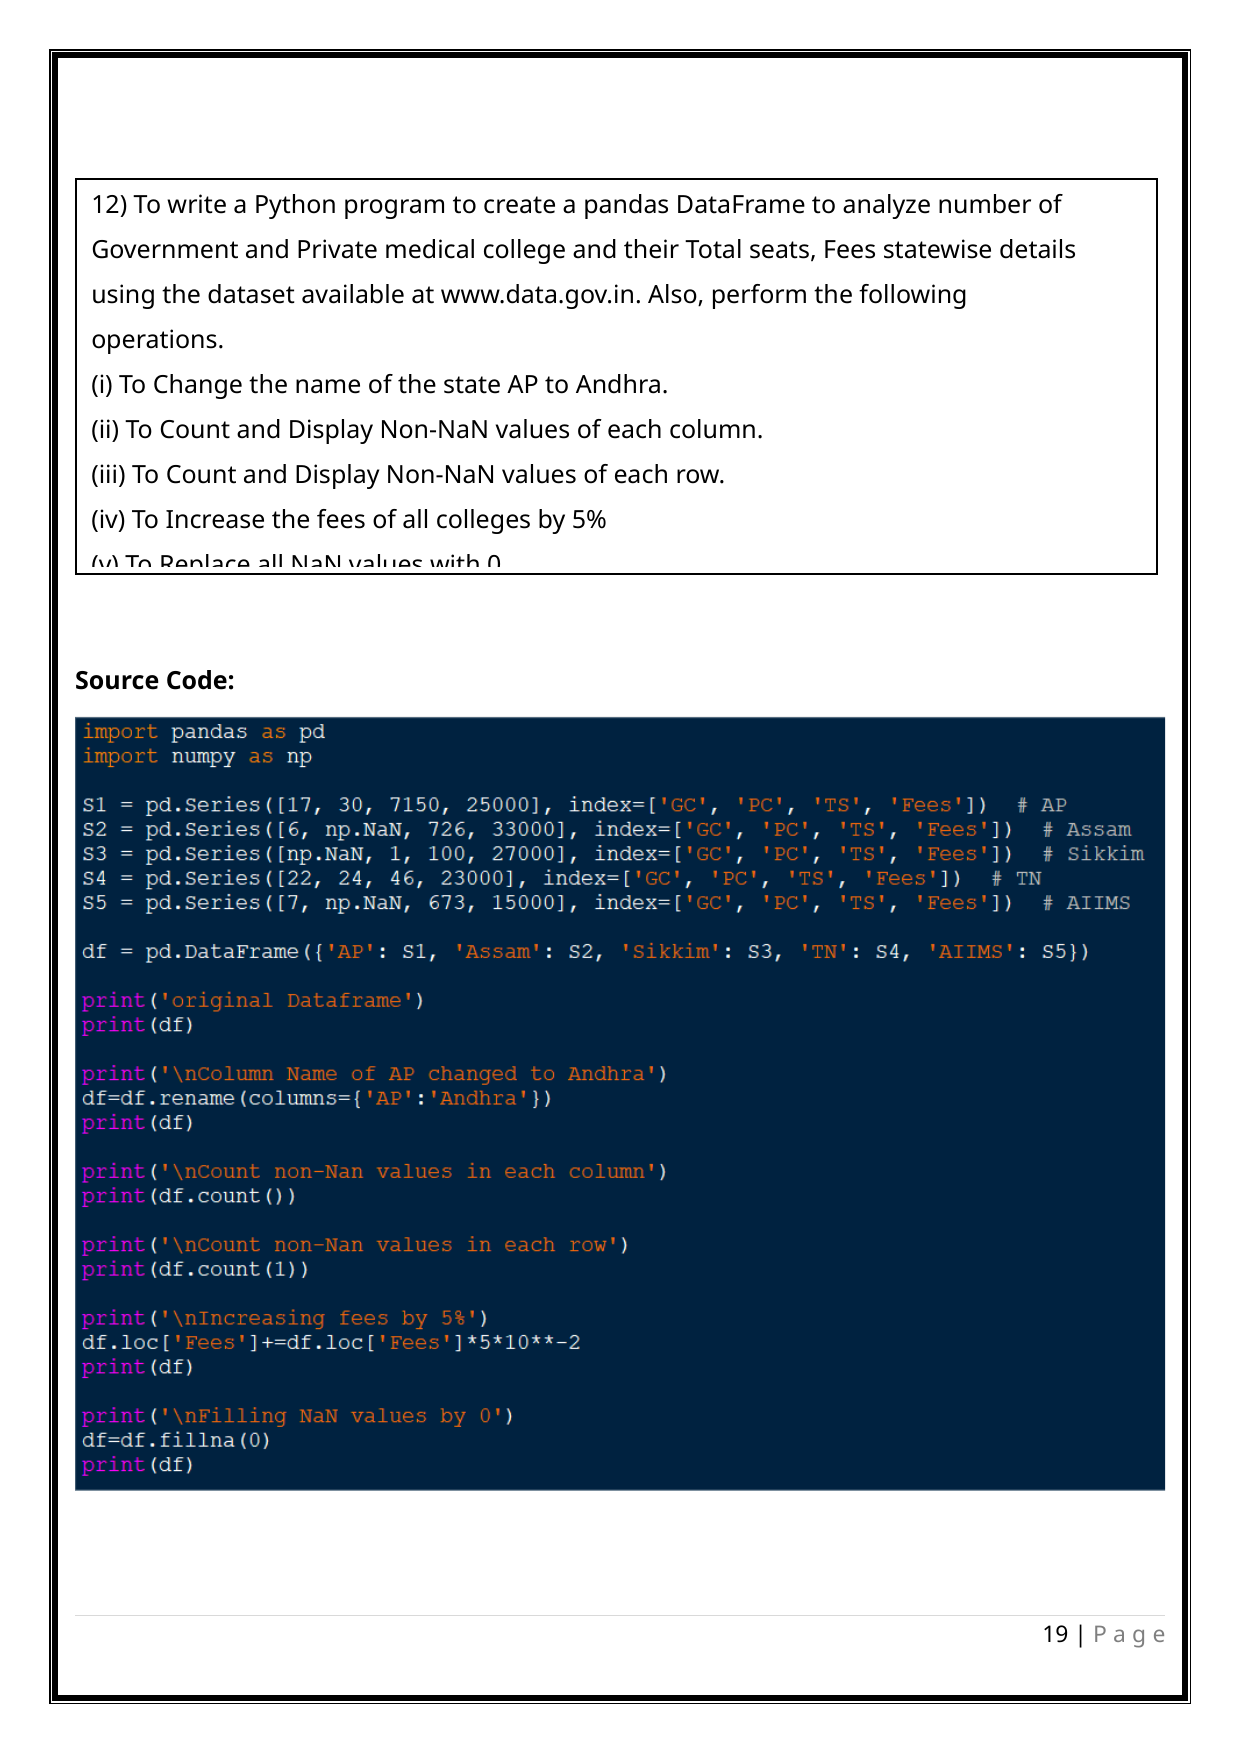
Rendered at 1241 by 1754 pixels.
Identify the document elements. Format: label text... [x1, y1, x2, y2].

text Source Code: [75, 663, 1165, 697]
text operations. [91, 322, 1142, 356]
text Government and Private medical college and their Total seats, Fees statewise details [91, 231, 1142, 265]
text (i) To Change the name of the state AP to Andhra. [91, 367, 1142, 401]
text 12) To write a Python program to create a pandas DataFrame to analyze number of [91, 186, 1142, 220]
text using the dataset available at www.data.gov.in. Also, perform the following [91, 276, 1142, 311]
picture [75, 716, 1166, 1491]
text (v) To Replace all NaN values with 0. [91, 547, 1142, 567]
text (iv) To Increase the fees of all colleges by 5% [91, 502, 1142, 536]
text (iii) To Count and Display Non-NaN values of each row. [91, 457, 1142, 491]
text (ii) To Count and Display Non-NaN values of each column. [91, 412, 1142, 446]
